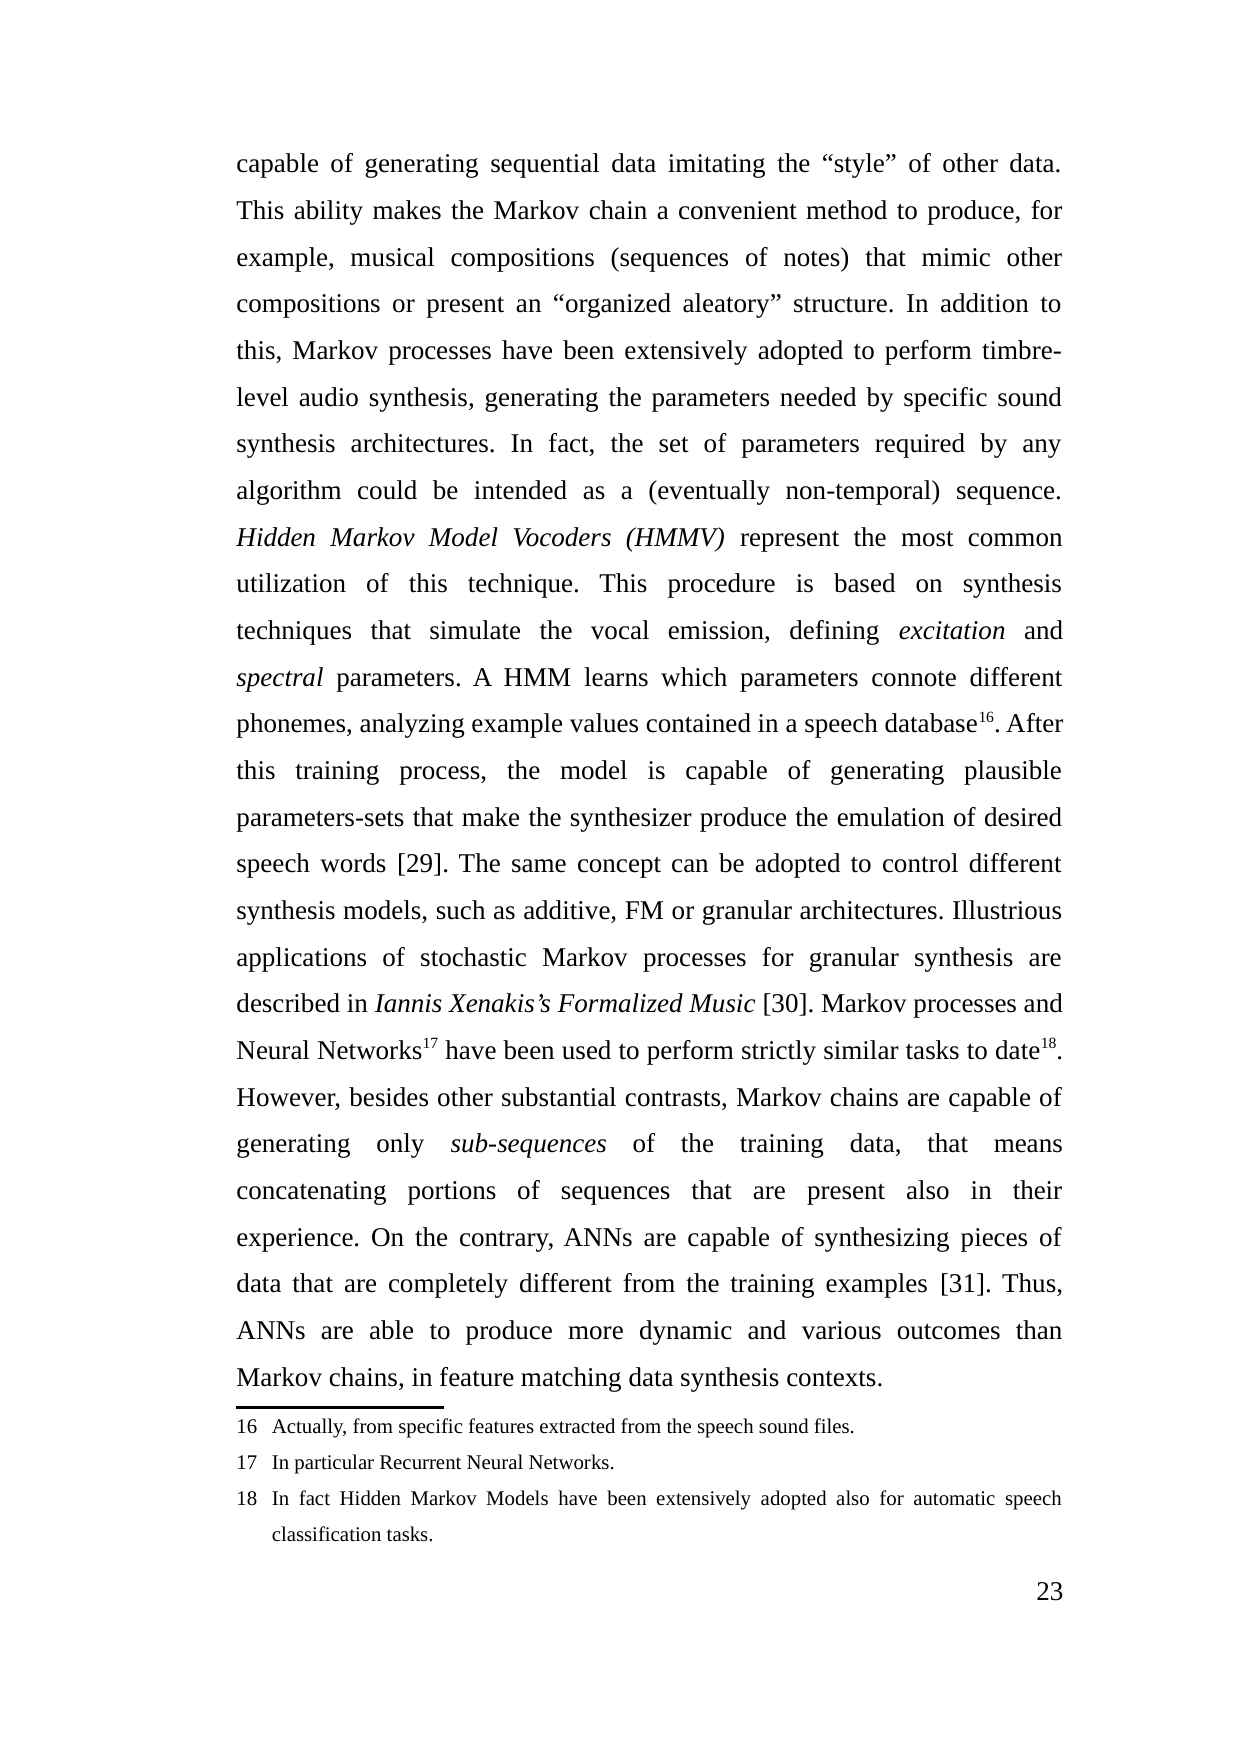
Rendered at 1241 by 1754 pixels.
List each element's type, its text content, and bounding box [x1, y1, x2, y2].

text In particular Recurrent Neural Networks. [236, 1449, 1063, 1474]
text In fact Hidden Markov Models have been extensively adopted also for automatic speech classification tasks. [236, 1486, 1063, 1546]
text capable of generating sequential data imitating the “style” of other data. This ability makes the Markov chain a convenient method to produce, for example, musical compositions (sequences of notes) that mimic other compositions or present an “organized aleatory” structure. In addition to this, Markov processes have been extensively adopted to perform timbre-level audio synthesis, generating the parameters needed by specific sound synthesis architectures. In fact, the set of parameters required by any algorithm could be intended as a (eventually non-temporal) sequence. Hidden Markov Model Vocoders (HMMV) represent the most common utilization of this technique. This procedure is based on synthesis techniques that simulate the vocal emission, defining excitation and spectral parameters. A HMM learns which parameters connote different phonemes, analyzing example values contained in a speech database. After this training process, the model is capable of generating plausible parameters-sets that make the synthesizer produce the emulation of desired speech words [29]. The same concept can be adopted to control different synthesis models, such as additive, FM or granular architectures. Illustrious applications of stochastic Markov processes for granular synthesis are described in Iannis Xenakis’s Formalized Music [30]. Markov processes and Neural Networks have been used to perform strictly similar tasks to date. However, besides other substantial contrasts, Markov chains are capable of generating only sub-sequences of the training data, that means concatenating portions of sequences that are present also in their experience. On the contrary, ANNs are capable of synthesizing pieces of data that are completely different from the training examples [31]. Thus, ANNs are able to produce more dynamic and various outcomes than Markov chains, in feature matching data synthesis contexts. [236, 148, 1063, 1392]
text Actually, from specific features extracted from the speech sound files. [236, 1413, 1063, 1438]
